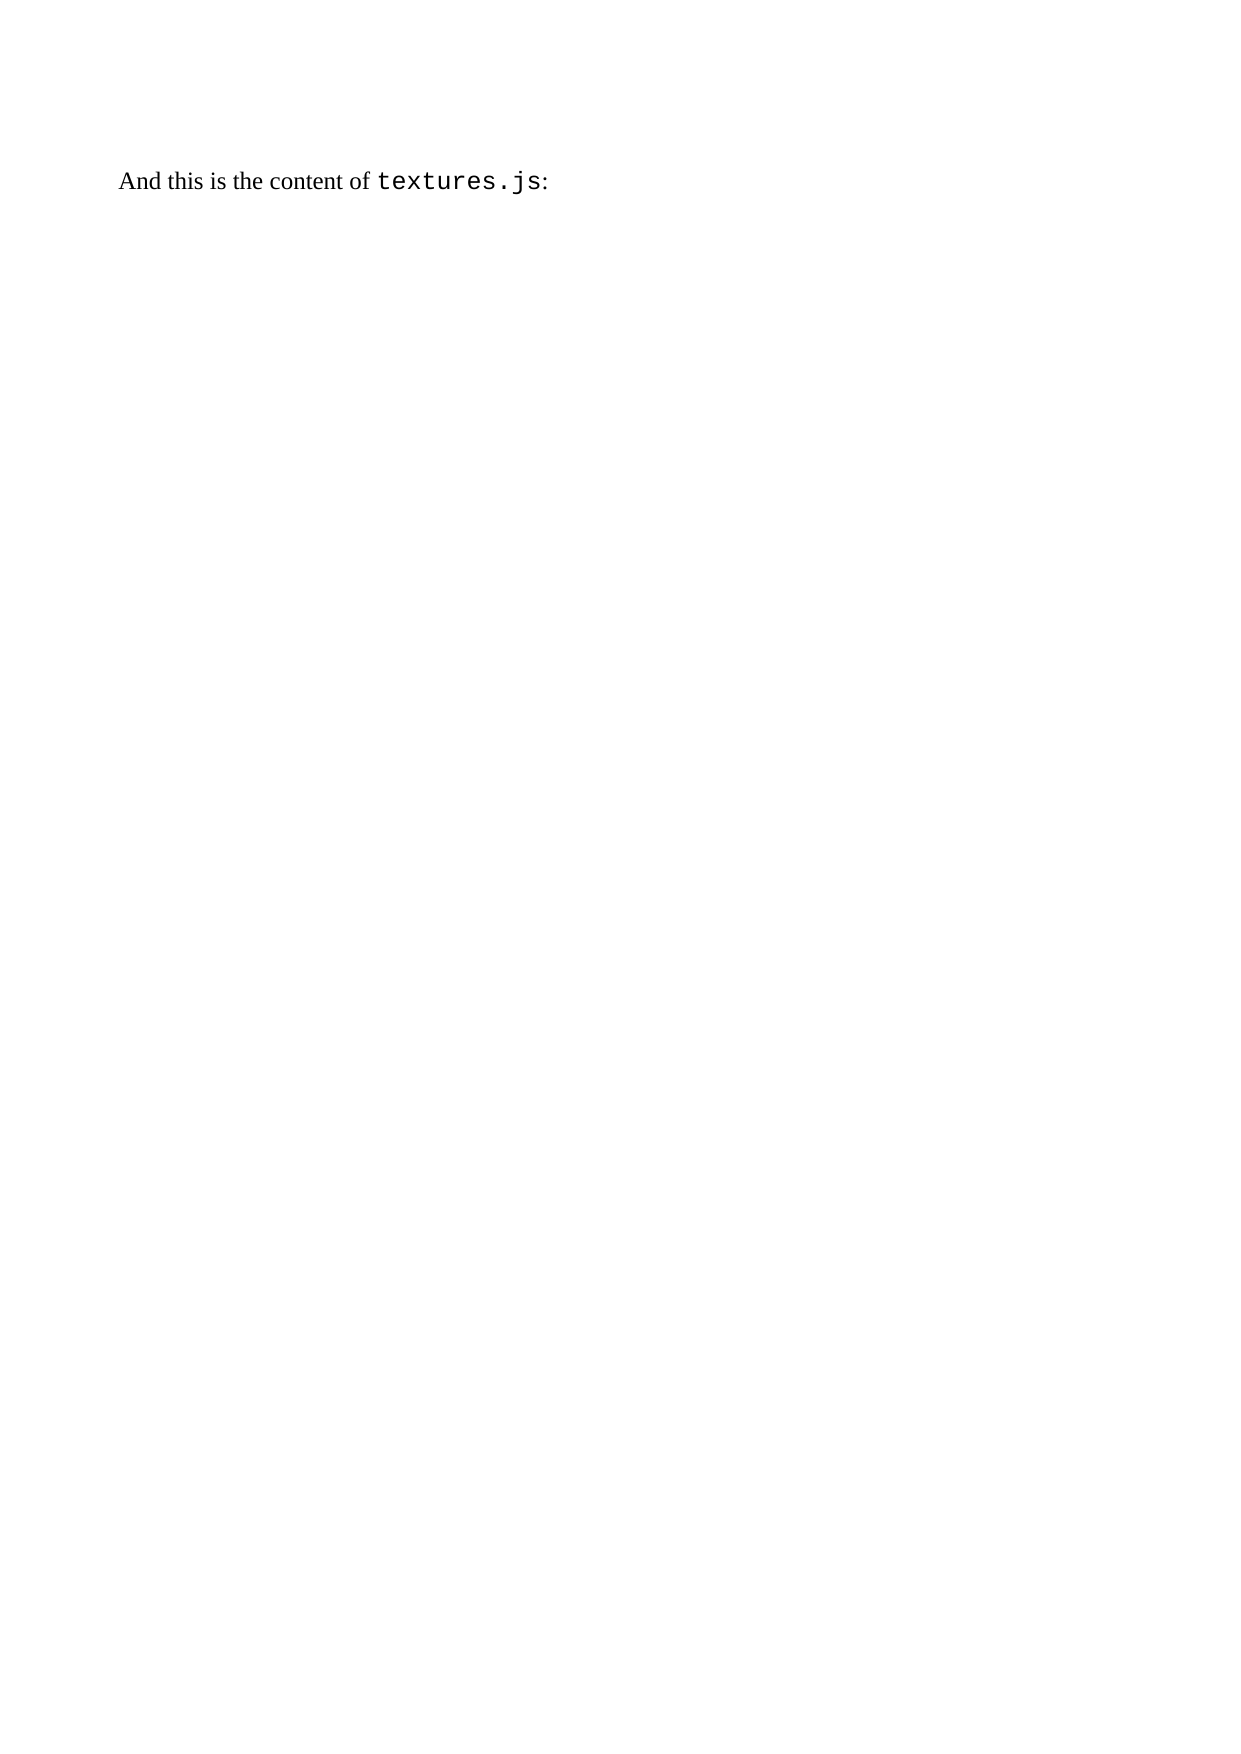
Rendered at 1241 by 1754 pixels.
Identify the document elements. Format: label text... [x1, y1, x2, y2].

text And this is the content of textures.js: [118, 166, 1122, 197]
